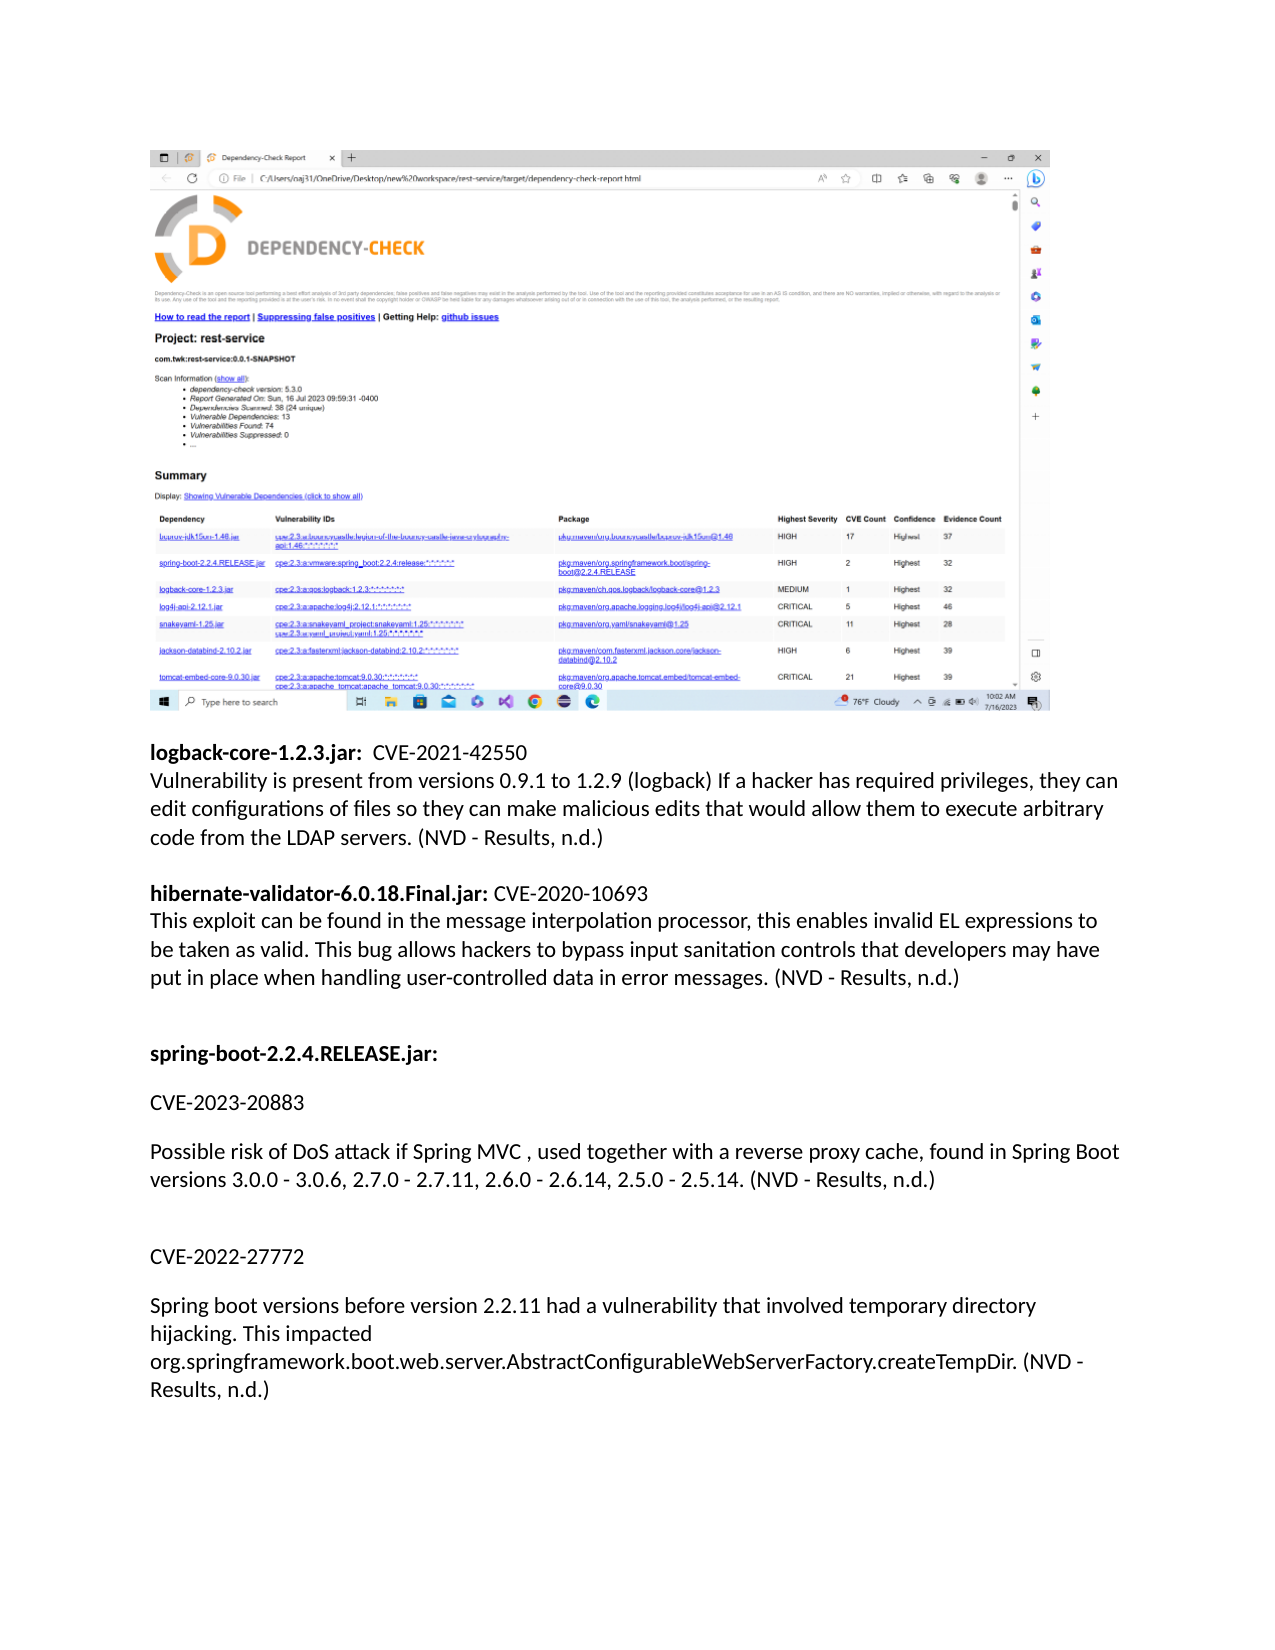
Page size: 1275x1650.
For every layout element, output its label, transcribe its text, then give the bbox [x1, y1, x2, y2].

text CVE-2022-27772 [150, 1242, 1125, 1270]
text This exploit can be found in the message interpolation processor, this enables invalid EL expressions to be taken as valid. This bug allows hackers to bypass input sanitation controls that developers may have put in place when handling user-controlled data in error messages. (NVD - Results, n.d.) [150, 907, 1125, 991]
text Spring boot versions before version 2.2.11 had a vulnerability that involved temporary directory hijacking. This impacted org.springframework.boot.web.server.AbstractConfigurableWebServerFactory.createTempDir. (NVD - Results, n.d.) [150, 1291, 1125, 1403]
text logback-core-1.2.3.jar: CVE-2021-42550 [150, 738, 1125, 767]
text Vulnerability is present from versions 0.9.1 to 1.2.9 (logback) If a hacker has required privileges, they can edit configurations of files so they can make malicious edits that would allow them to execute arbitrary code from the LDAP servers. (NVD - Results, n.d.) [150, 767, 1125, 851]
text spring-boot-2.2.4.RELEASE.jar: [150, 1039, 1125, 1068]
text Possible risk of DoS attack if Spring MVC , used together with a reverse proxy cache, found in Spring Boot versions 3.0.0 - 3.0.6, 2.7.0 - 2.7.11, 2.6.0 - 2.6.14, 2.5.0 - 2.5.14. (NVD - Results, n.d.) [150, 1137, 1125, 1193]
text CVE-2023-20883 [150, 1088, 1125, 1116]
text hibernate-validator-6.0.18.Final.jar: CVE-2020-10693 [150, 879, 1125, 907]
